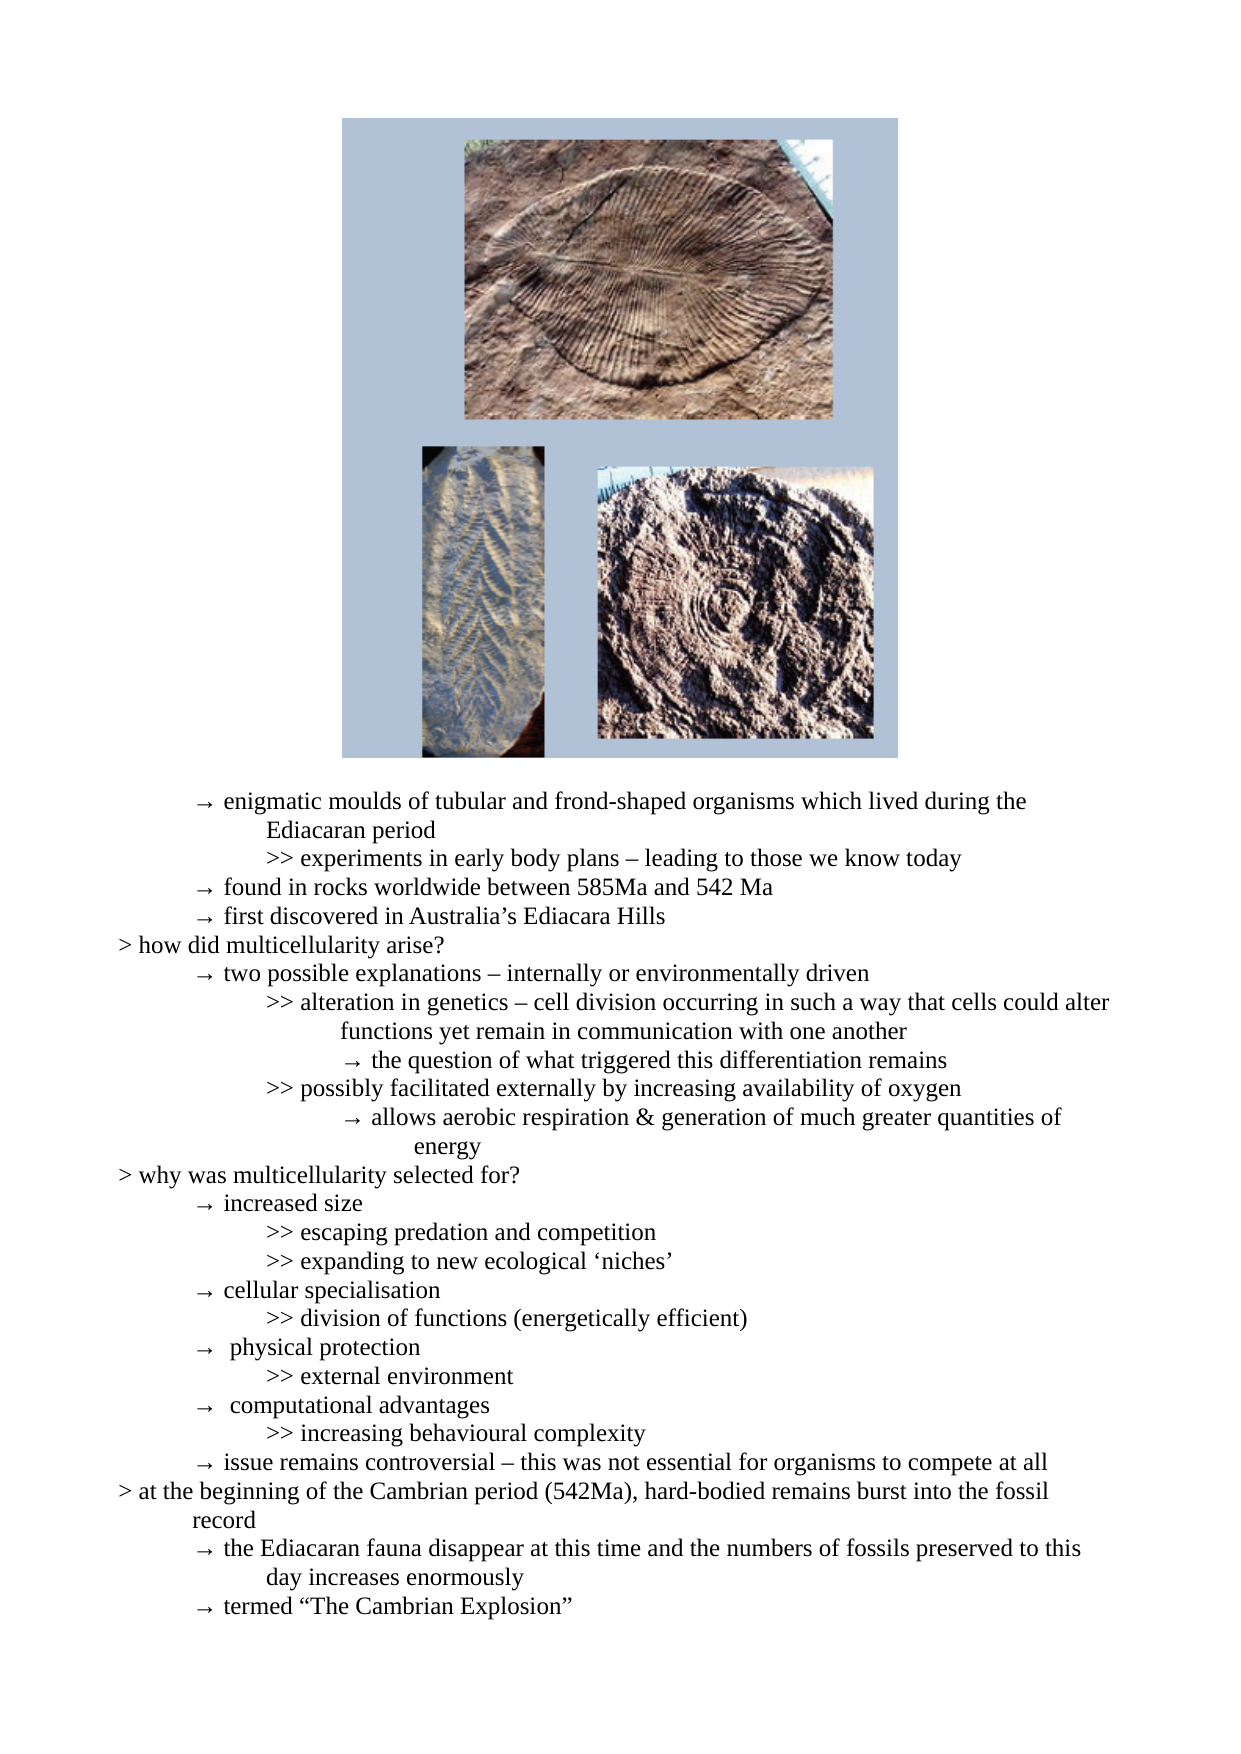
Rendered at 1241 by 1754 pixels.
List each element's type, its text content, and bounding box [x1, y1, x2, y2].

text > why was multicellularity selected for? [118, 1160, 1122, 1188]
text → the question of what triggered this differentiation remains [118, 1045, 1122, 1073]
text → enigmatic moulds of tubular and frond-shaped organisms which lived during the Ediacaran period [118, 786, 1122, 843]
text → cellular specialisation [118, 1275, 1122, 1303]
text → the Ediacaran fauna disappear at this time and the numbers of fossils preserved to this day increases enormously [118, 1533, 1122, 1591]
text >> possibly facilitated externally by increasing availability of oxygen [118, 1073, 1122, 1102]
text >> expanding to new ecological ‘niches’ [118, 1246, 1122, 1275]
text >> experiments in early body plans – leading to those we know today [118, 843, 1122, 872]
text → first discovered in Australia’s Ediacara Hills [118, 901, 1122, 930]
text >> alteration in genetics – cell division occurring in such a way that cells could alter functions yet remain in communication with one another [118, 987, 1122, 1045]
text >> escaping predation and competition [118, 1217, 1122, 1246]
text → two possible explanations – internally or environmentally driven [118, 958, 1122, 987]
text → physical protection [118, 1332, 1122, 1361]
text >> division of functions (energetically efficient) [118, 1303, 1122, 1332]
text >> increasing behavioural complexity [118, 1418, 1122, 1447]
text → increased size [118, 1188, 1122, 1217]
text → issue remains controversial – this was not essential for organisms to compete at all [118, 1447, 1122, 1476]
text → computational advantages [118, 1390, 1122, 1418]
text > how did multicellularity arise? [118, 930, 1122, 958]
text → found in rocks worldwide between 585Ma and 542 Ma [118, 872, 1122, 901]
text > at the beginning of the Cambrian period (542Ma), hard-bodied remains burst into the fossil record [118, 1476, 1122, 1533]
text → termed “The Cambrian Explosion” [118, 1591, 1122, 1620]
text → allows aerobic respiration & generation of much greater quantities of energy [118, 1102, 1122, 1160]
text >> external environment [118, 1361, 1122, 1390]
